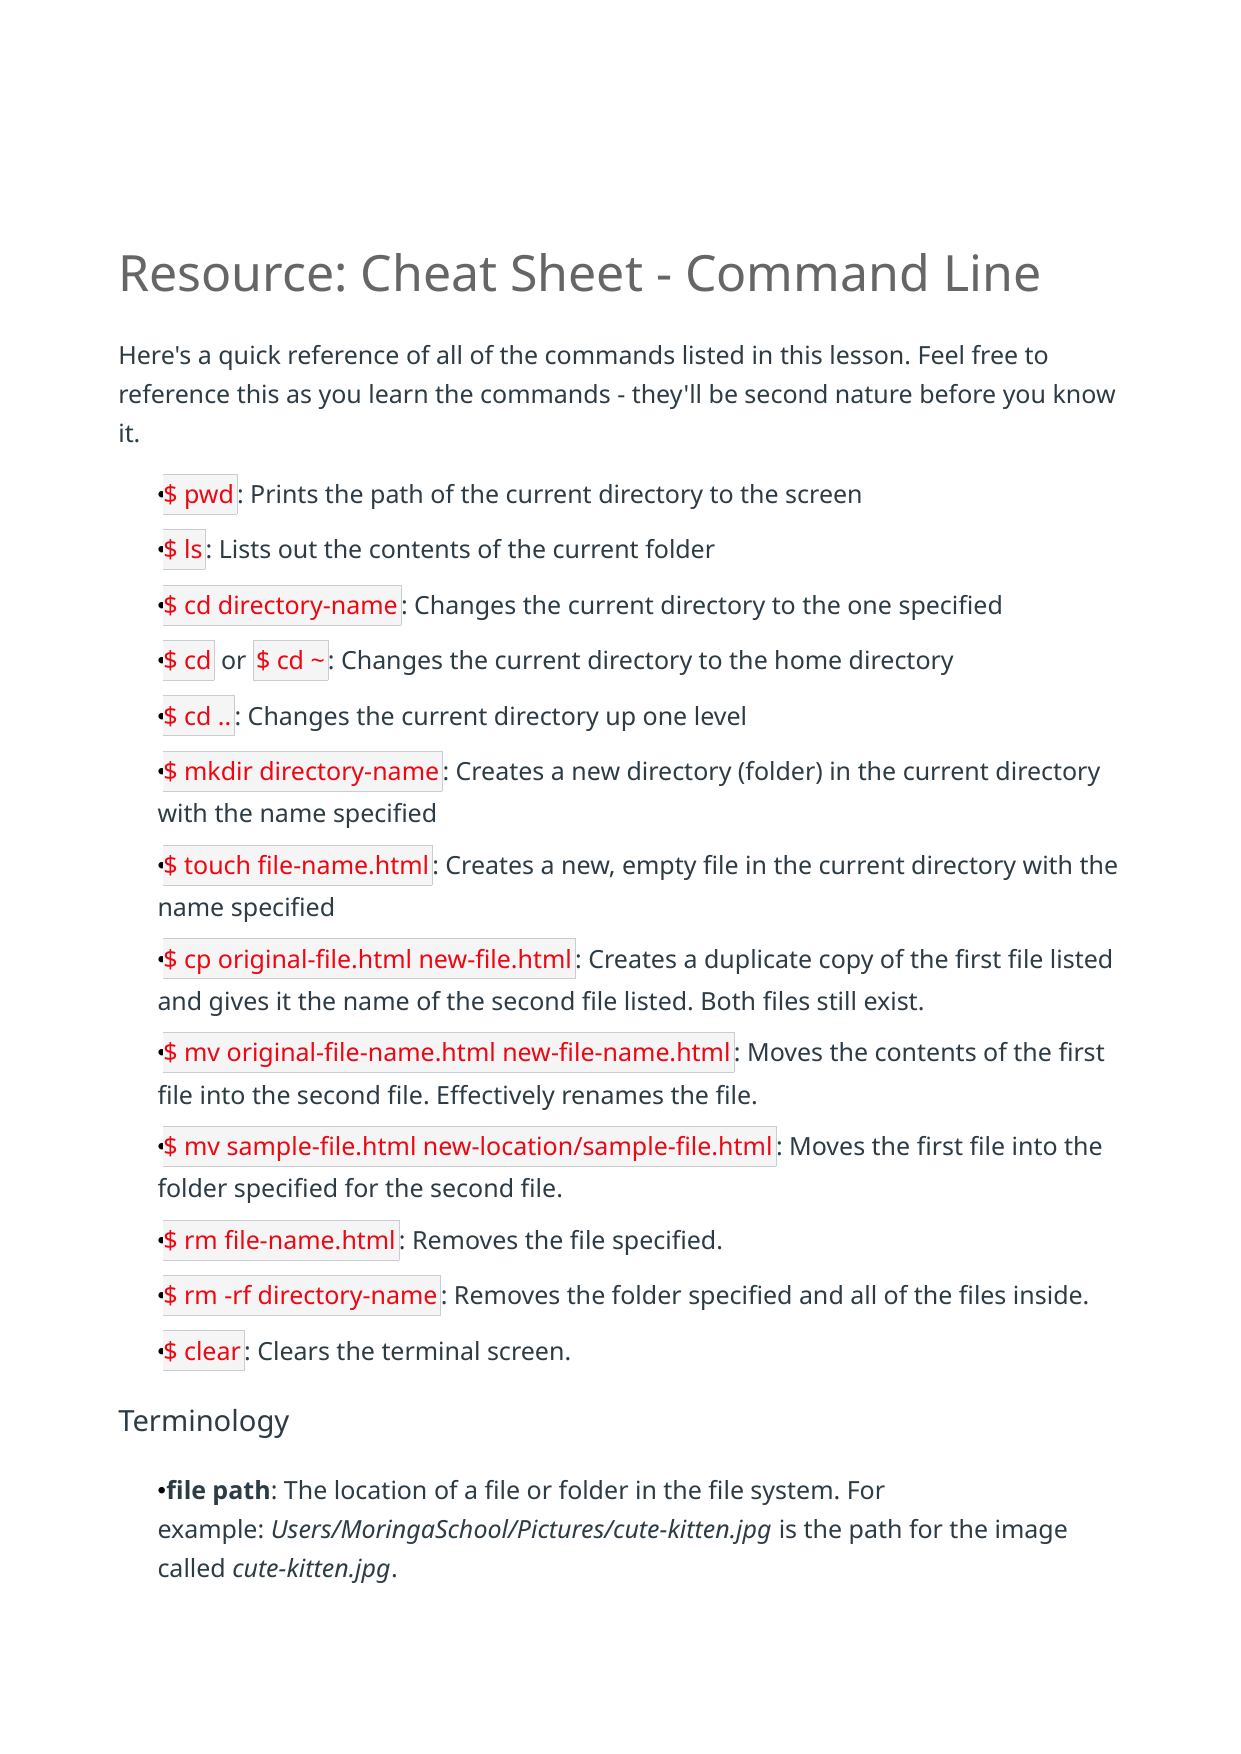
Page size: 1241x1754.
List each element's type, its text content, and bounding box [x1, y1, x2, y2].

list $ cp original-file.html new-file.html: Creates a duplicate copy of the first file listed and gives it the name of the second file listed. Both files still exist. [118, 938, 1122, 1018]
list $ cd or $ cd ~: Changes the current directory to the home directory [254, 641, 328, 680]
list $ pwd: Prints the path of the current directory to the screen [238, 474, 1122, 514]
list : Changes the current directory to the one specified [402, 584, 1122, 625]
list $ ls: Lists out the contents of the current folder [206, 529, 1122, 569]
subtitle Terminology [118, 1400, 1122, 1440]
list $ rm -rf directory-name [118, 1275, 440, 1315]
list $ clear: Clears the terminal screen. [245, 1330, 1122, 1371]
list file path: The location of a file or folder in the file system. For example: Users/MoringaSchool/Pictures/cute-kitten.jpg is the path for the image called cute-kitten.jpg. [118, 1472, 1122, 1585]
text Here's a quick reference of all of the commands listed in this lesson. Feel free to reference this as you learn the commands - they'll be second nature before you know it. [118, 337, 1122, 450]
list $ cd ..: Changes the current directory up one level [118, 695, 234, 736]
list $ cd or $ cd ~: Changes the current directory to the home directory [215, 640, 253, 680]
list $ ls: Lists out the contents of the current folder [118, 529, 205, 569]
list $ pwd: Prints the path of the current directory to the screen [118, 474, 237, 514]
list $ clear: Clears the terminal screen. [118, 1330, 244, 1371]
list $ cd or $ cd ~: Changes the current directory to the home directory [329, 640, 1122, 680]
list $ rm file-name.html [118, 1219, 399, 1260]
list $ cd ..: Changes the current directory up one level [235, 695, 1122, 736]
list $ cd directory-name [118, 584, 401, 625]
list $ cd or $ cd ~: Changes the current directory to the home directory [118, 640, 214, 680]
list $ mv sample-file.html new-location/sample-file.html: Moves the first file into the folder specified for the second file. [118, 1126, 1122, 1205]
list $ mv original-file-name.html new-file-name.html: Moves the contents of the first file into the second file. Effectively renames the file. [118, 1032, 1122, 1111]
subtitle Resource: Cheat Sheet - Command Line [118, 238, 1122, 306]
list : Removes the file specified. [400, 1219, 1122, 1260]
list $ mkdir directory-name: Creates a new directory (folder) in the current directory with the name specified [118, 751, 1122, 830]
list : Removes the folder specified and all of the files inside. [441, 1275, 1122, 1315]
list $ touch file-name.html: Creates a new, empty file in the current directory with the name specified [118, 844, 1122, 924]
